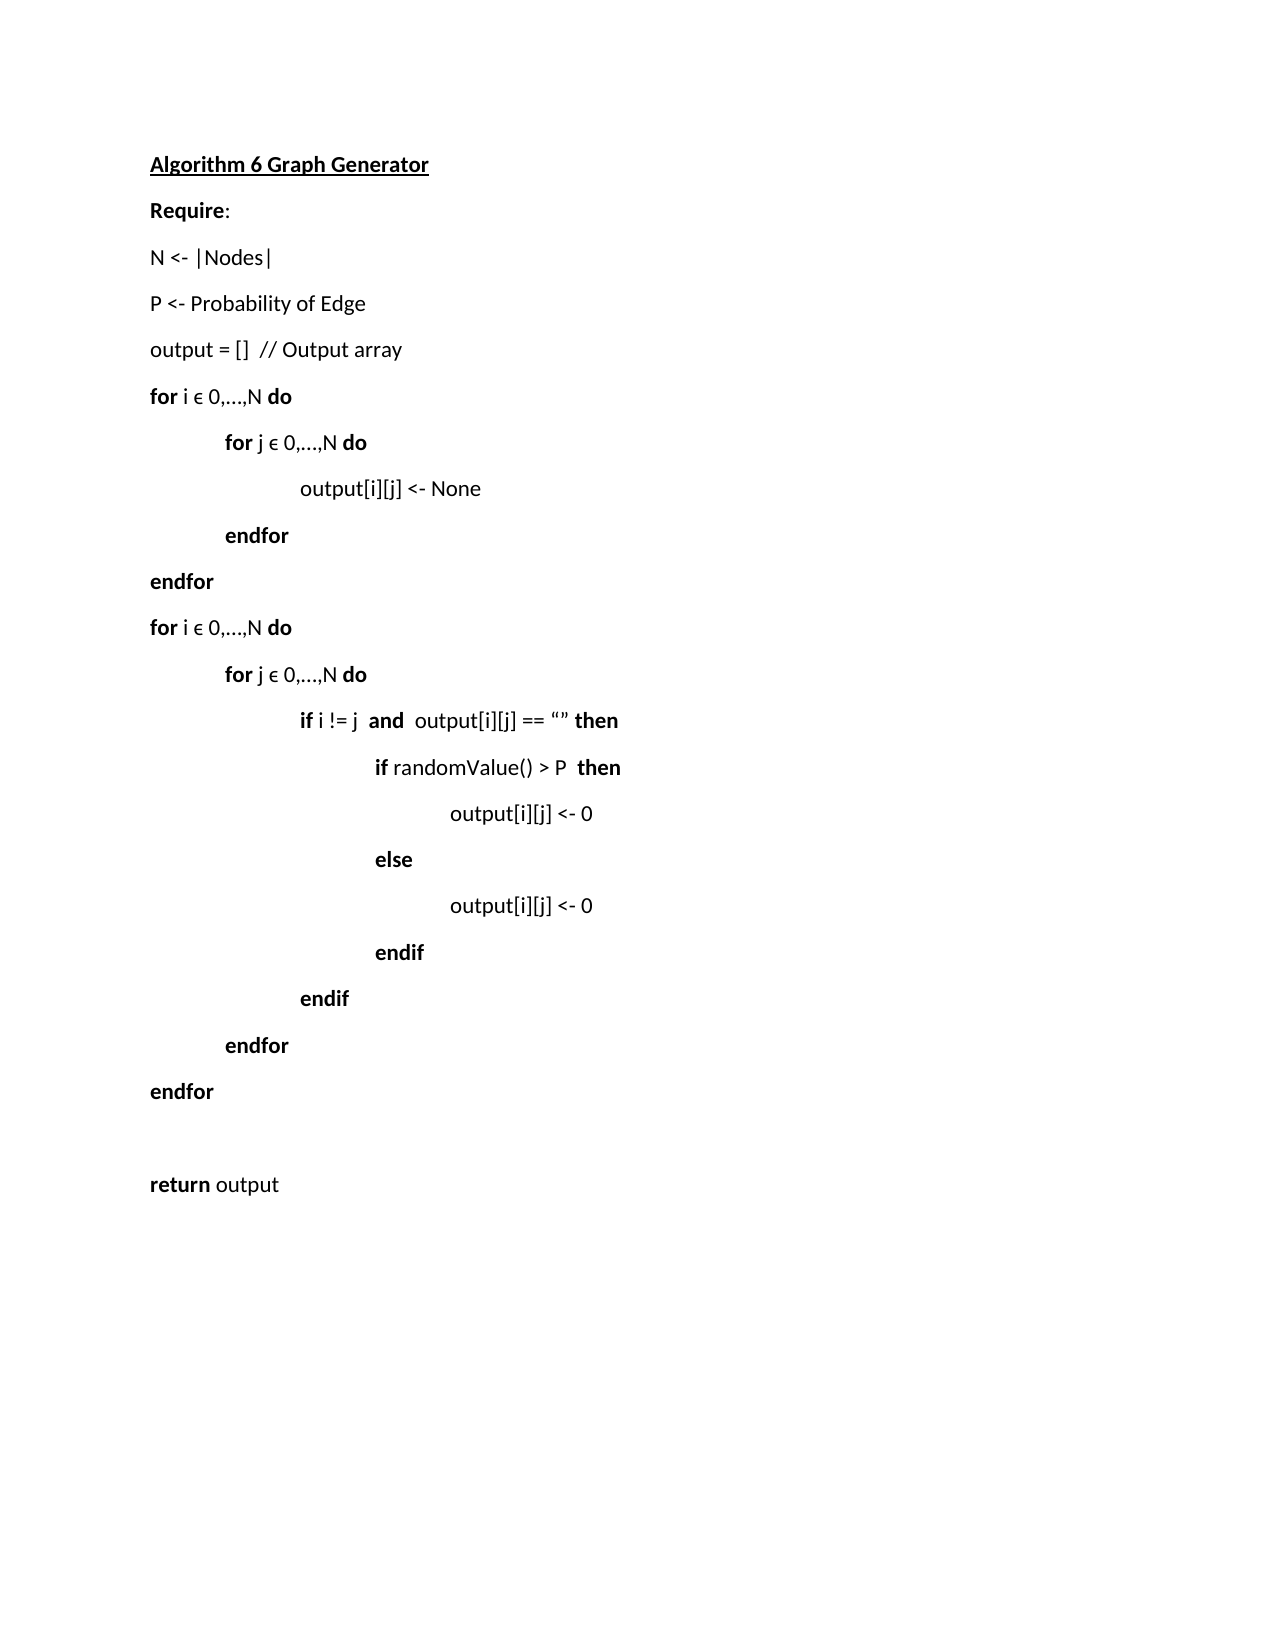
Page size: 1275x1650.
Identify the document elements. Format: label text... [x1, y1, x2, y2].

text for i ϵ 0,…,N do [150, 613, 1125, 642]
text N <- |Nodes| [150, 243, 1125, 271]
text endfor [150, 567, 1125, 595]
text endfor [225, 521, 1125, 549]
text return output [150, 1170, 1125, 1198]
text P <- Probability of Edge [150, 289, 1125, 317]
text Require: [150, 196, 1125, 224]
text for j ϵ 0,…,N do [225, 428, 1125, 456]
text output[i][j] <- 0 [225, 892, 1125, 920]
text else [225, 845, 1125, 873]
text output = [] // Output array [150, 335, 1125, 363]
text if i != j and output[i][j] == “” then [225, 706, 1125, 734]
text endif [225, 938, 1125, 966]
text for i ϵ 0,…,N do [150, 382, 1125, 410]
text Algorithm 6 Graph Generator [150, 150, 1125, 178]
text output[i][j] <- None [225, 474, 1125, 502]
text output[i][j] <- 0 [225, 799, 1125, 827]
text endif [225, 984, 1125, 1012]
text endfor [150, 1077, 1125, 1105]
text for j ϵ 0,…,N do [225, 660, 1125, 688]
text endfor [225, 1031, 1125, 1059]
text if randomValue() > P then [225, 753, 1125, 781]
